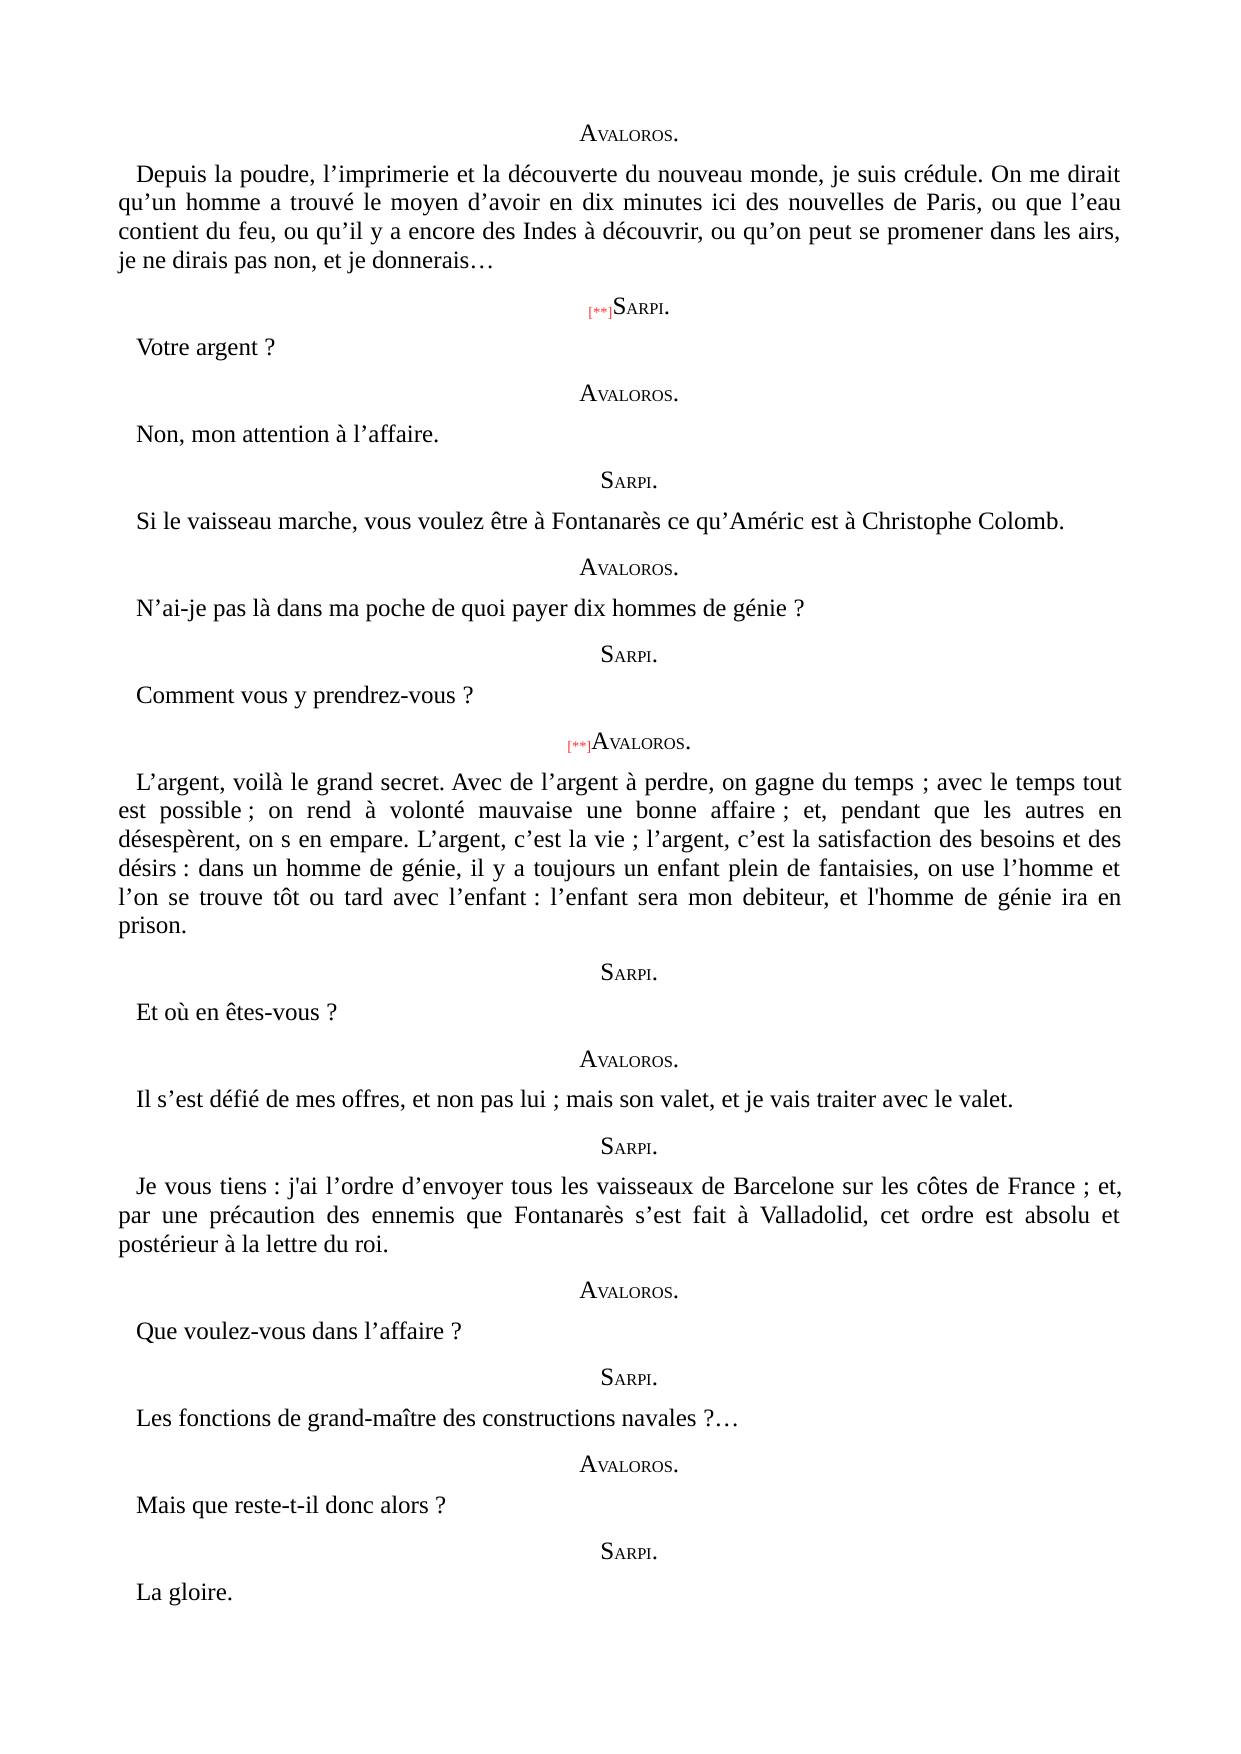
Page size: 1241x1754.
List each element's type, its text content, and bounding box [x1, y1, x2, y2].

text Avaloros. [118, 118, 1122, 147]
text Avaloros. [118, 378, 1122, 407]
text Depuis la poudre, l’imprimerie et la découverte du nouveau monde, je suis crédule. On me dirait qu’un homme a trouvé le moyen d’avoir en dix minutes ici des nouvelles de Paris, ou que l’eau contient du feu, ou qu’il y a encore des Indes à découvrir, ou qu’on peut se promener dans les airs, je ne dirais pas non, et je donnerais… [118, 159, 1122, 274]
text Il s’est défié de mes offres, et non pas lui ; mais son valet, et je vais traiter avec le valet. [118, 1084, 1122, 1113]
text Sarpi. [118, 1131, 1122, 1160]
text La gloire. [118, 1577, 1122, 1606]
text Mais que reste-t-il donc alors ? [118, 1490, 1122, 1519]
text Sarpi. [118, 639, 1122, 668]
text L’argent, voilà le grand secret. Avec de l’argent à perdre, on gagne du temps ; avec le temps tout est possible ; on rend à volonté mauvaise une bonne affaire ; et, pendant que les autres en désespèrent, on s en empare. L’argent, c’est la vie ; l’argent, c’est la satisfaction des besoins et des désirs : dans un homme de génie, il y a toujours un enfant plein de fantaisies, on use l’homme et l’on se trouve tôt ou tard avec l’enfant : l’enfant sera mon debiteur, et l'homme de génie ira en prison. [118, 767, 1122, 939]
text Les fonctions de grand-maître des constructions navales ?… [118, 1403, 1122, 1432]
text Sarpi. [118, 465, 1122, 494]
text Avaloros. [118, 1449, 1122, 1478]
text N’ai-je pas là dans ma poche de quoi payer dix hommes de génie ? [118, 593, 1122, 622]
text Et où en êtes-vous ? [118, 997, 1122, 1026]
text Que voulez-vous dans l’affaire ? [118, 1316, 1122, 1345]
text Sarpi. [118, 1362, 1122, 1391]
text Comment vous y prendrez-vous ? [118, 680, 1122, 708]
text [**]Sarpi. [118, 291, 1122, 320]
text Si le vaisseau marche, vous voulez être à Fontanarès ce qu’Améric est à Christophe Colomb. [118, 506, 1122, 534]
text Je vous tiens : j'ai l’ordre d’envoyer tous les vaisseaux de Barcelone sur les côtes de France ; et, par une précaution des ennemis que Fontanarès s’est fait à Valladolid, cet ordre est absolu et postérieur à la lettre du roi. [118, 1171, 1122, 1258]
text Non, mon attention à l’affaire. [118, 419, 1122, 448]
text Sarpi. [118, 1536, 1122, 1565]
text Avaloros. [118, 1275, 1122, 1304]
text Avaloros. [118, 1044, 1122, 1073]
text Avaloros. [118, 552, 1122, 581]
text [**]Avaloros. [118, 726, 1122, 755]
text Votre argent ? [118, 332, 1122, 361]
text Sarpi. [118, 957, 1122, 986]
